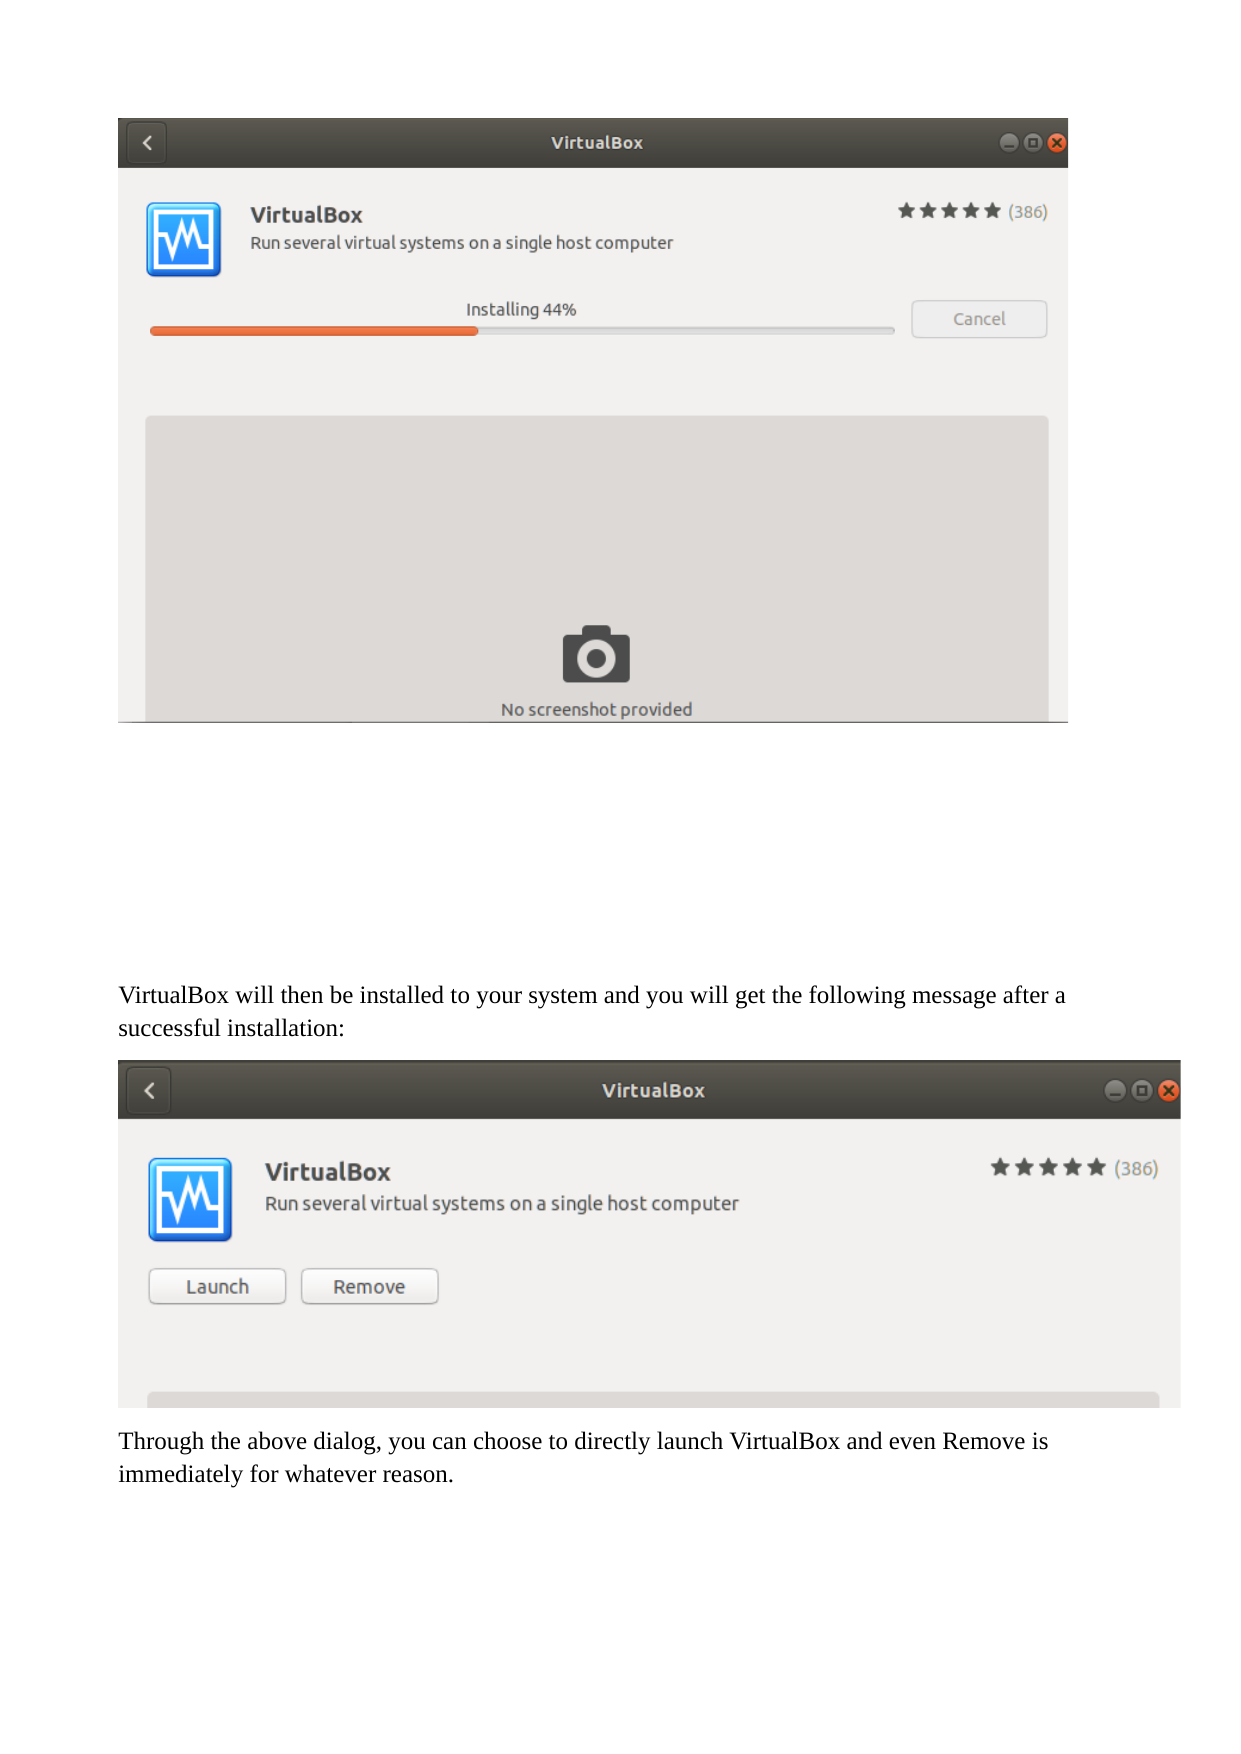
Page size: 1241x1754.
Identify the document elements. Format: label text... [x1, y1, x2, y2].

text VirtualBox will then be installed to your system and you will get the following message after a successful installation: [118, 980, 1122, 1041]
picture [118, 118, 1069, 723]
picture [118, 1060, 1181, 1408]
text Through the above dialog, you can choose to directly launch VirtualBox and even Remove is immediately for whatever reason. [118, 1426, 1122, 1488]
